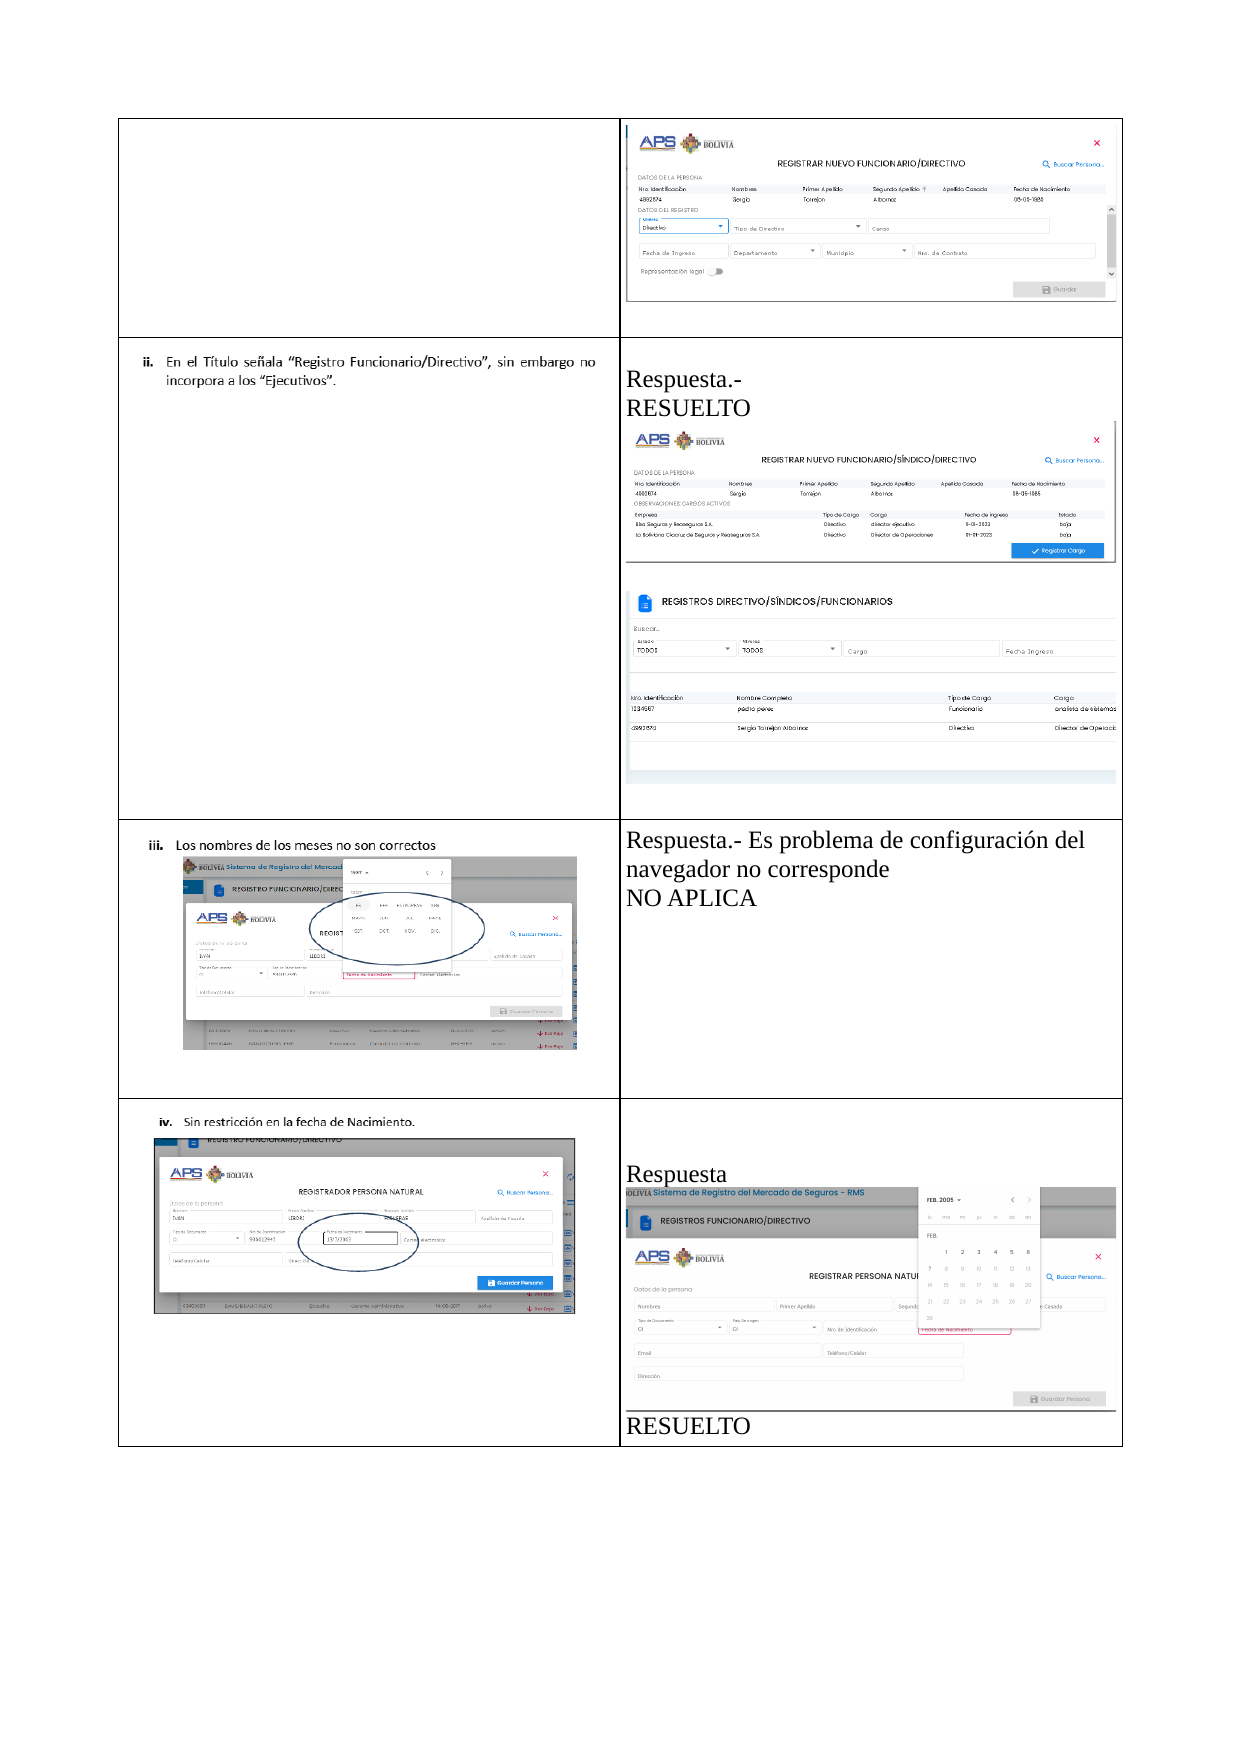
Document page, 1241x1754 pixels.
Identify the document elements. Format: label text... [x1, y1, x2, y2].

picture [625, 1187, 1117, 1412]
picture [123, 825, 615, 1063]
table_cell [119, 820, 619, 1097]
picture [625, 125, 1117, 302]
table_cell [621, 119, 1122, 337]
picture [625, 421, 1117, 563]
picture [123, 343, 615, 402]
table_cell Respuesta.- RESUELTO [621, 338, 1122, 818]
table_cell [119, 119, 619, 337]
picture [625, 591, 1117, 784]
table_cell [119, 1099, 619, 1446]
table_cell [119, 338, 619, 818]
picture [123, 1104, 615, 1335]
table_cell Respuesta RESUELTO [621, 1099, 1122, 1446]
table_cell Respuesta.- Es problema de configuración del navegador no corresponde NO APLICA [621, 820, 1122, 1097]
